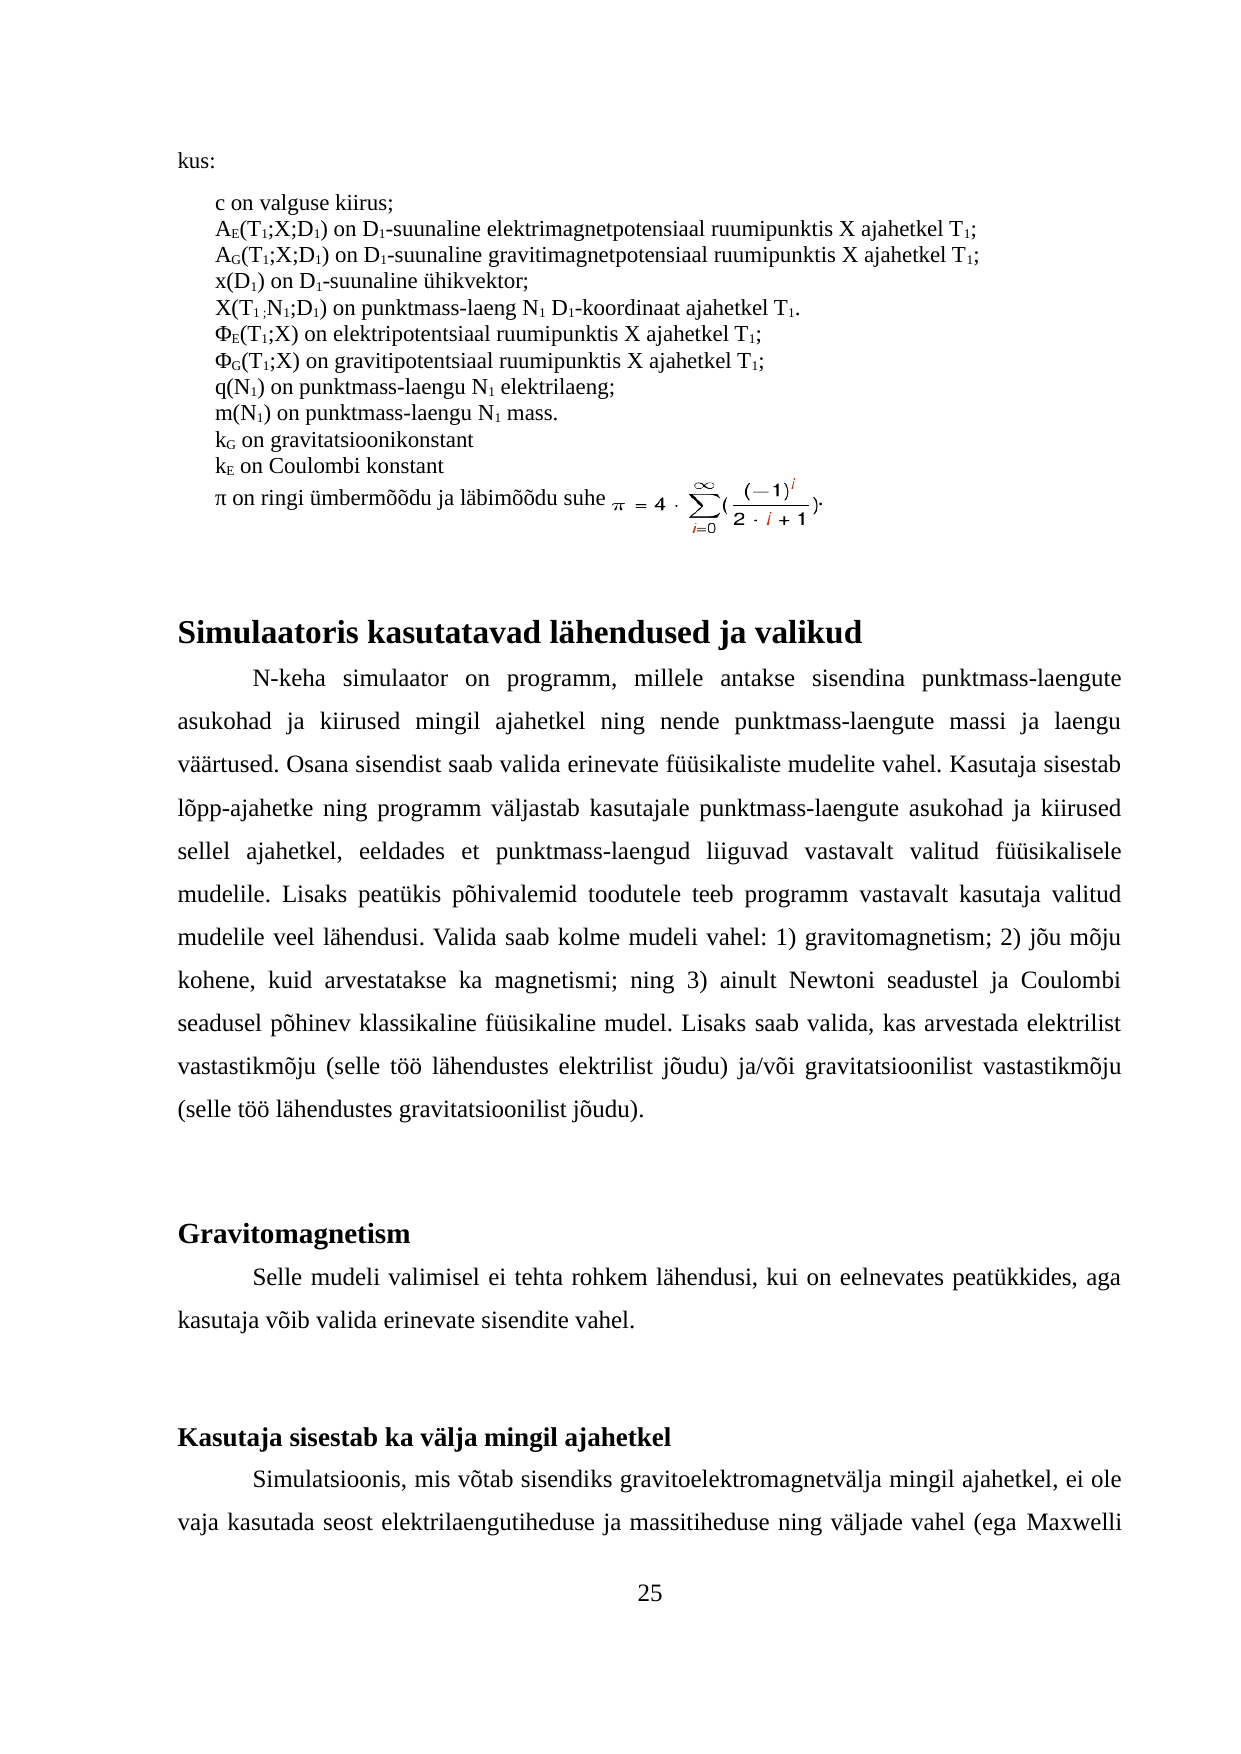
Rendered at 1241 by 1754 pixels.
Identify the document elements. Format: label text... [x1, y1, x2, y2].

text Selle mudeli valimisel ei tehta rohkem lähendusi, kui on eelnevates peatükkides, aga kasutaja võib valida erinevate sisendite vahel. [177, 1262, 1122, 1334]
text kus: [177, 148, 1122, 174]
picture [611, 478, 818, 533]
subtitle Simulaatoris kasutatavad lähendused ja valikud [177, 612, 1122, 651]
subtitle Gravitomagnetism [177, 1216, 1122, 1250]
text N-keha simulaator on programm, millele antakse sisendina punktmass-laengute asukohad ja kiirused mingil ajahetkel ning nende punktmass-laengute massi ja laengu väärtused. Osana sisendist saab valida erinevate füüsikaliste mudelite vahel. Kasutaja sisestab lõpp-ajahetke ning programm väljastab kasutajale punktmass-laengute asukohad ja kiirused sellel ajahetkel, eeldades et punktmass-laengud liiguvad vastavalt valitud füüsikalisele mudelile. Lisaks peatükis põhivalemid toodutele teeb programm vastavalt kasutaja valitud mudelile veel lähendusi. Valida saab kolme mudeli vahel: 1) gravitomagnetism; 2) jõu mõju kohene, kuid arvestatakse ka magnetismi; ning 3) ainult Newtoni seadustel ja Coulombi seadusel põhinev klassikaline füüsikaline mudel. Lisaks saab valida, kas arvestada elektrilist vastastikmõju (selle töö lähendustes elektrilist jõudu) ja/või gravitatsioonilist vastastikmõju (selle töö lähendustes gravitatsioonilist jõudu). [177, 663, 1122, 1123]
subtitle Kasutaja sisestab ka välja mingil ajahetkel [177, 1421, 1122, 1452]
text c on valguse kiirus; AE(T1;X;D1) on D1-suunaline elektrimagnetpotensiaal ruumipunktis X ajahetkel T1; AG(T1;X;D1) on D1-suunaline gravitimagnetpotensiaal ruumipunktis X ajahetkel T1; x(D1) on D1-suunaline ühikvektor; X(T1 ;N1;D1) on punktmass-laeng N1 D1-koordinaat ajahetkel T1. ΦE(T1;X) on elektripotentsiaal ruumipunktis X ajahetkel T1; ΦG(T1;X) on gravitipotentsiaal ruumipunktis X ajahetkel T1; q(N1) on punktmass-laengu N1 elektrilaeng; m(N1) on punktmass-laengu N1 mass. kG on gravitatsioonikonstant kE on Coulombi konstant π on ringi ümbermõõdu ja läbimõõdu suhe . [215, 188, 1122, 561]
text Simulatsioonis, mis võtab sisendiks gravitoelektromagnetvälja mingil ajahetkel, ei ole vaja kasutada seost elektrilaengutiheduse ja massitiheduse ning väljade vahel (ega Maxwelli [177, 1464, 1122, 1536]
